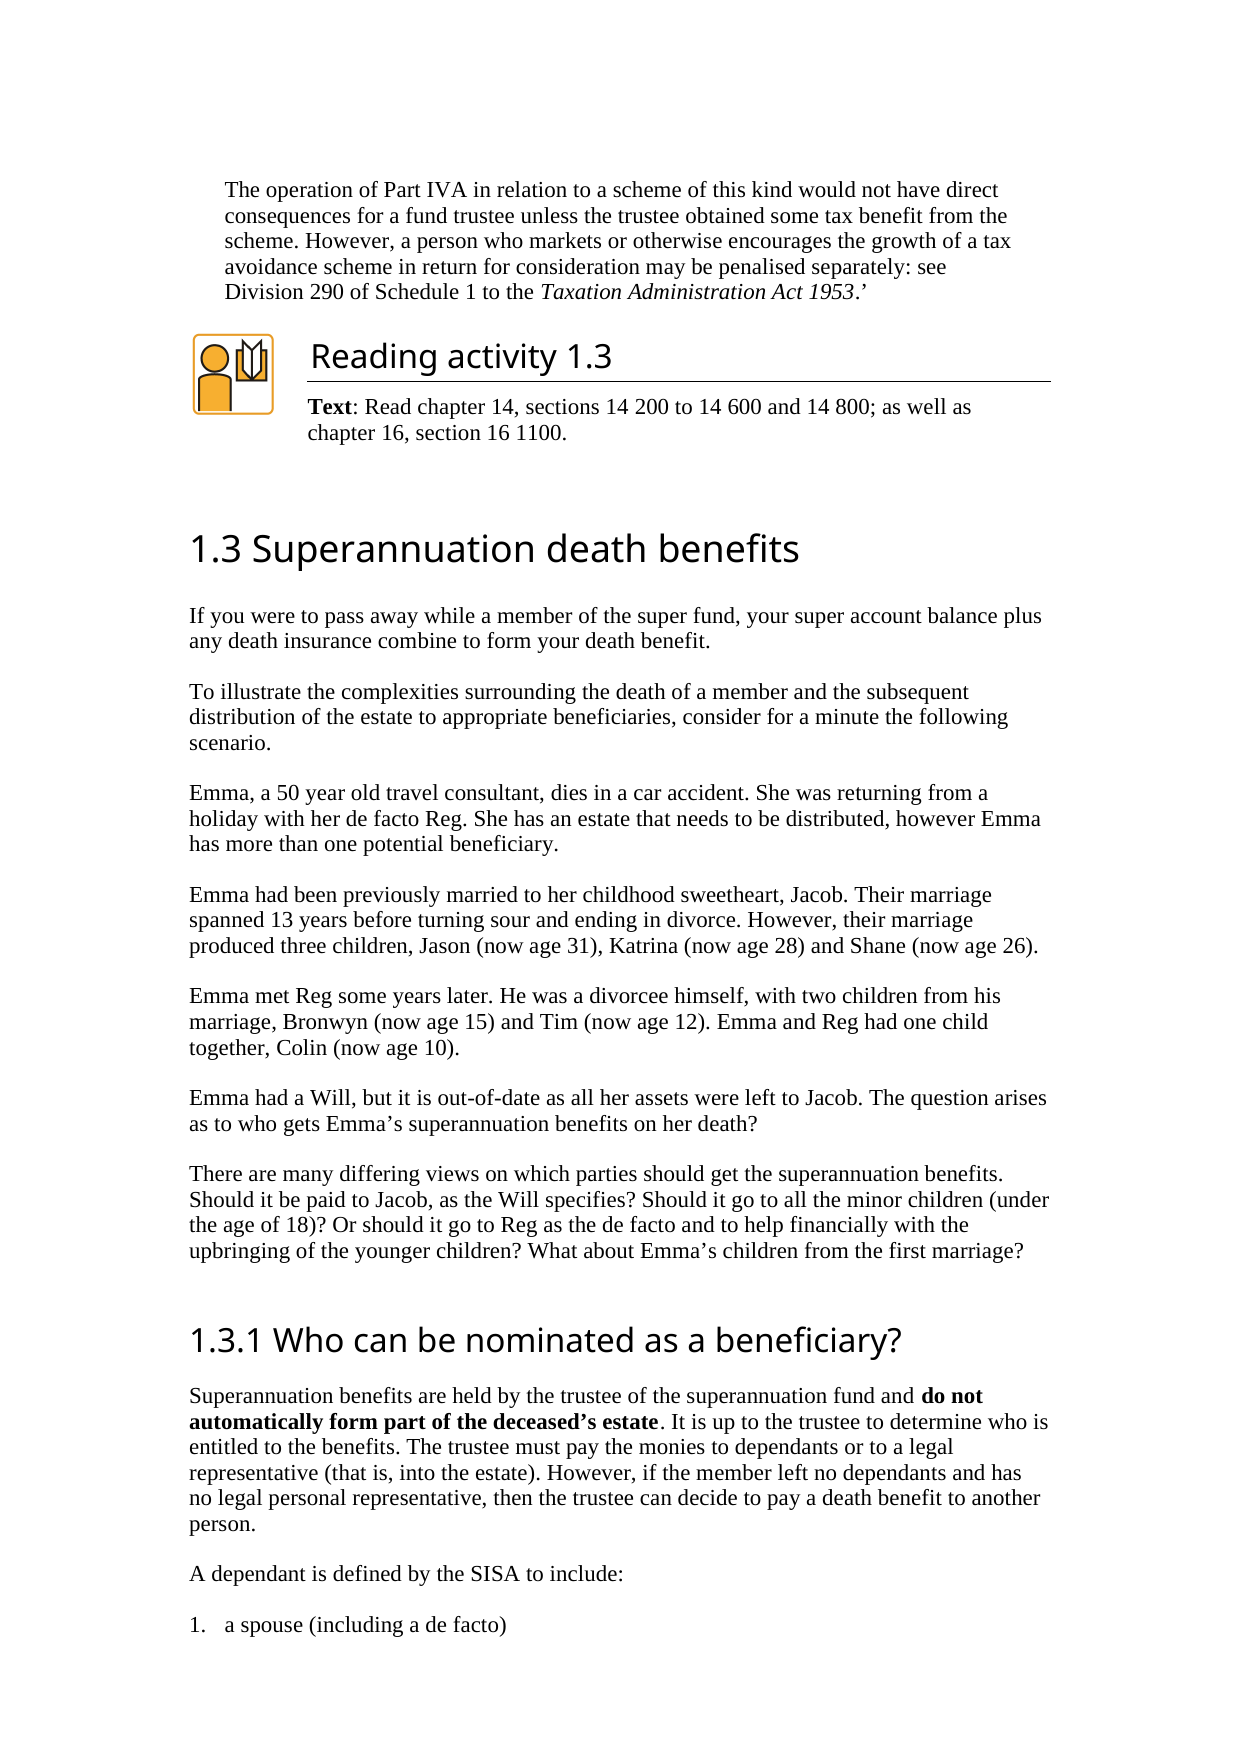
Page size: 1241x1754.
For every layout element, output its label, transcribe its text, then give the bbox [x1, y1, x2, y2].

text To illustrate the complexities surrounding the death of a member and the subsequent distribution of the estate to appropriate beneficiaries, consider for a minute the following scenario. [189, 679, 1051, 755]
text There are many differing views on which parties should get the superannuation benefits. Should it be paid to Jacob, as the Will specifies? Should it go to all the minor children (under the age of 18)? Or should it go to Reg as the de facto and to help financially with the upbringing of the younger children? What about Emma’s children from the first marriage? [189, 1161, 1051, 1263]
subtitle Who can be nominated as a beneficiary? [189, 1317, 1051, 1362]
table_header Text: Read chapter 14, sections 14 200 to 14 600 and 14 800; as well as chapter 16, section 16 1100. [307, 382, 1051, 445]
text Emma met Reg some years later. He was a divorcee himself, with two children from his marriage, Bronwyn (now age 15) and Tim (now age 12). Emma and Reg had one child together, Colin (now age 10). [189, 983, 1051, 1060]
text If you were to pass away while a member of the super fund, your super account balance plus any death insurance combine to form your death benefit. [189, 603, 1051, 654]
text Emma had a Will, but it is out-of-date as all her assets were left to Jacob. The question arises as to who gets Emma’s superannuation benefits on her death? [189, 1085, 1051, 1136]
picture [188, 329, 278, 419]
list a spouse (including a de facto) [189, 1612, 1051, 1637]
text Emma, a 50 year old travel consultant, dies in a car accident. She was returning from a holiday with her de facto Reg. She has an estate that needs to be distributed, however Emma has more than one potential beneficiary. [189, 780, 1051, 857]
text Superannuation benefits are held by the trustee of the superannuation fund and do not automatically form part of the deceased’s estate. It is up to the trustee to determine who is entitled to the benefits. The trustee must pay the monies to dependants or to a legal representative (that is, into the estate). However, if the member left no dependants and has no legal personal representative, then the trustee can decide to pay a death benefit to another person. [189, 1383, 1051, 1536]
text A dependant is defined by the SISA to include: [189, 1561, 1051, 1587]
table_header [189, 330, 307, 445]
text Emma had been previously married to her childhood sweetheart, Jacob. Their marriage spanned 13 years before turning sour and ending in divorce. However, their marriage produced three children, Jason (now age 31), Katrina (now age 28) and Shane (now age 26). [189, 882, 1051, 958]
subtitle Superannuation death benefits [189, 522, 1051, 573]
text The operation of Part IVA in relation to a scheme of this kind would not have direct consequences for a fund trustee unless the trustee obtained some tax benefit from the scheme. However, a person who markets or otherwise encourages the growth of a tax avoidance scheme in return for consideration may be penalised separately: see Division 290 of Schedule 1 to the Taxation Administration Act 1953.’ [224, 177, 1051, 305]
table_header Reading activity 1.3 [307, 330, 1051, 381]
